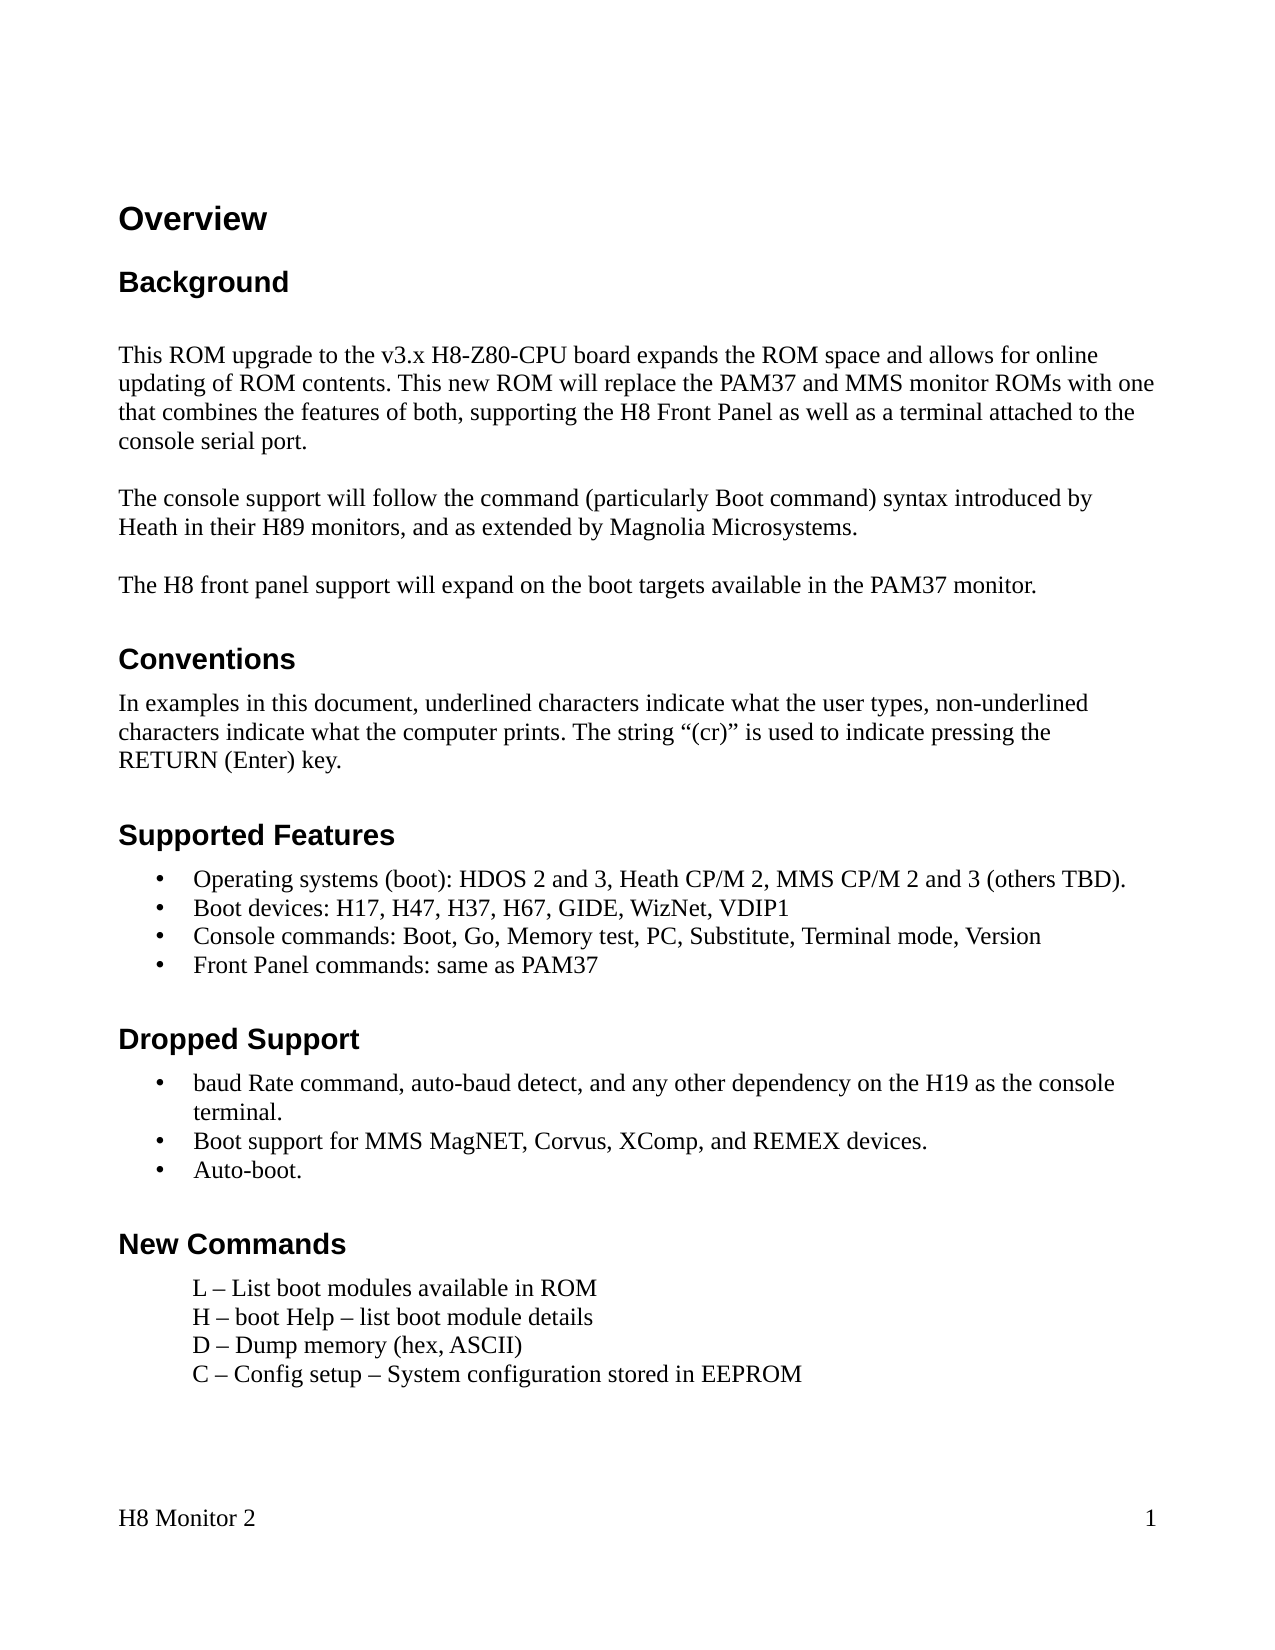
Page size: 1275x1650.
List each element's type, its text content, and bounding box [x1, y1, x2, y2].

list Boot devices: H17, H47, H37, H67, GIDE, WizNet, VDIP1 [156, 893, 1157, 921]
text L – List boot modules available in ROM [192, 1273, 1157, 1302]
text D – Dump memory (hex, ASCII) [192, 1331, 1157, 1359]
text H – boot Help – list boot module details [192, 1302, 1157, 1331]
subtitle Conventions [118, 642, 1157, 676]
text The H8 front panel support will expand on the boot targets available in the PAM37 monitor. [118, 570, 1157, 598]
subtitle New Commands [118, 1227, 1157, 1261]
subtitle Dropped Support [118, 1022, 1157, 1056]
subtitle Background [118, 265, 1157, 298]
list baud Rate command, auto-baud detect, and any other dependency on the H19 as the console terminal. [156, 1068, 1157, 1126]
text The console support will follow the command (particularly Boot command) syntax introduced by Heath in their H89 monitors, and as extended by Magnolia Microsystems. [118, 483, 1157, 541]
text C – Config setup – System configuration stored in EEPROM [192, 1359, 1157, 1388]
list Auto-boot. [156, 1155, 1157, 1183]
list Front Panel commands: same as PAM37 [156, 950, 1157, 979]
list Operating systems (boot): HDOS 2 and 3, Heath CP/M 2, MMS CP/M 2 and 3 (others TBD). [156, 864, 1157, 893]
text This ROM upgrade to the v3.x H8-Z80-CPU board expands the ROM space and allows for online updating of ROM contents. This new ROM will replace the PAM37 and MMS monitor ROMs with one that combines the features of both, supporting the H8 Front Panel as well as a terminal attached to the console serial port. [118, 340, 1157, 455]
subtitle Supported Features [118, 818, 1157, 851]
list Boot support for MMS MagNET, Corvus, XComp, and REMEX devices. [156, 1126, 1157, 1155]
text In examples in this document, underlined characters indicate what the user types, non-underlined characters indicate what the computer prints. The string “(cr)” is used to indicate pressing the RETURN (Enter) key. [118, 688, 1157, 774]
list Console commands: Boot, Go, Memory test, PC, Substitute, Terminal mode, Version [156, 921, 1157, 950]
subtitle Overview [118, 199, 1157, 238]
